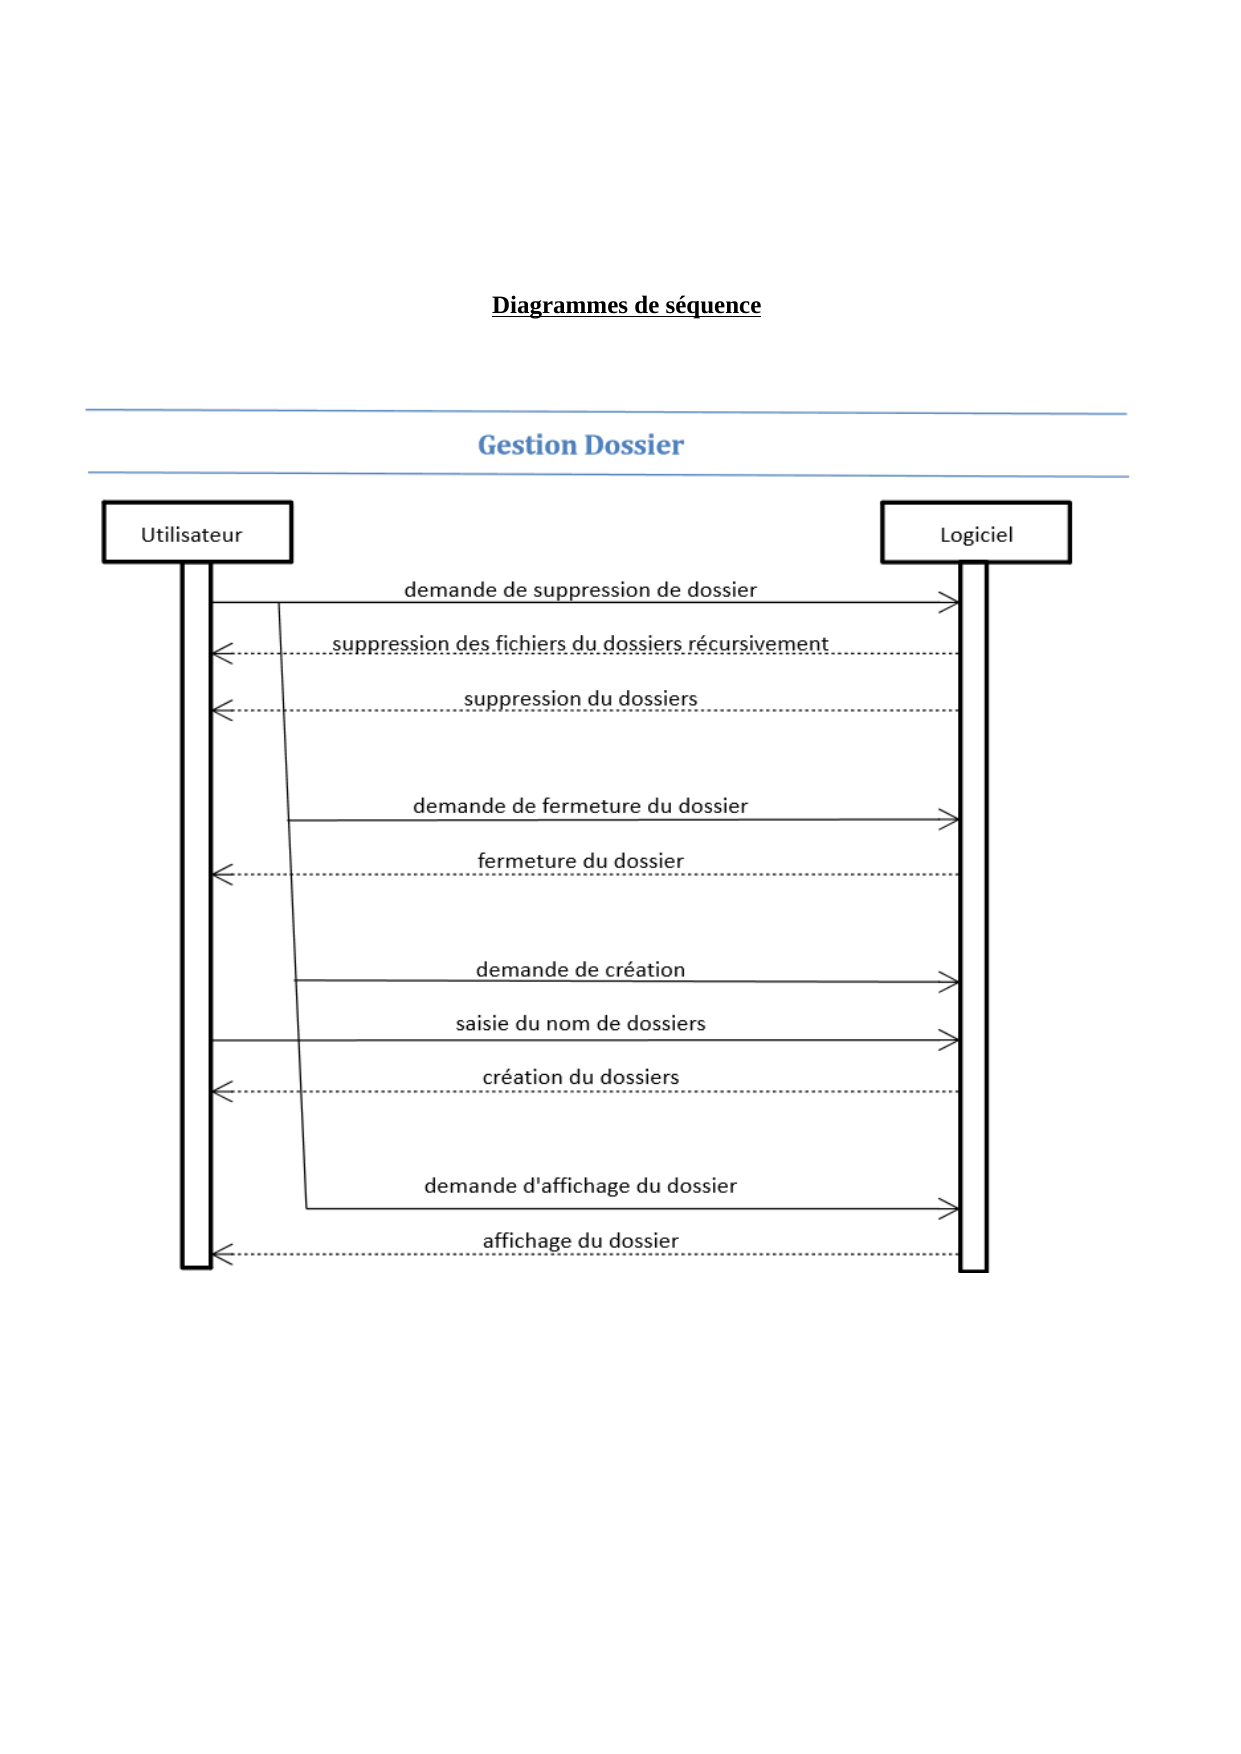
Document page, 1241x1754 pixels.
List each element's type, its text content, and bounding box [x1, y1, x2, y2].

text Diagrammes de séquence [50, 291, 1203, 319]
picture [67, 402, 1201, 1273]
